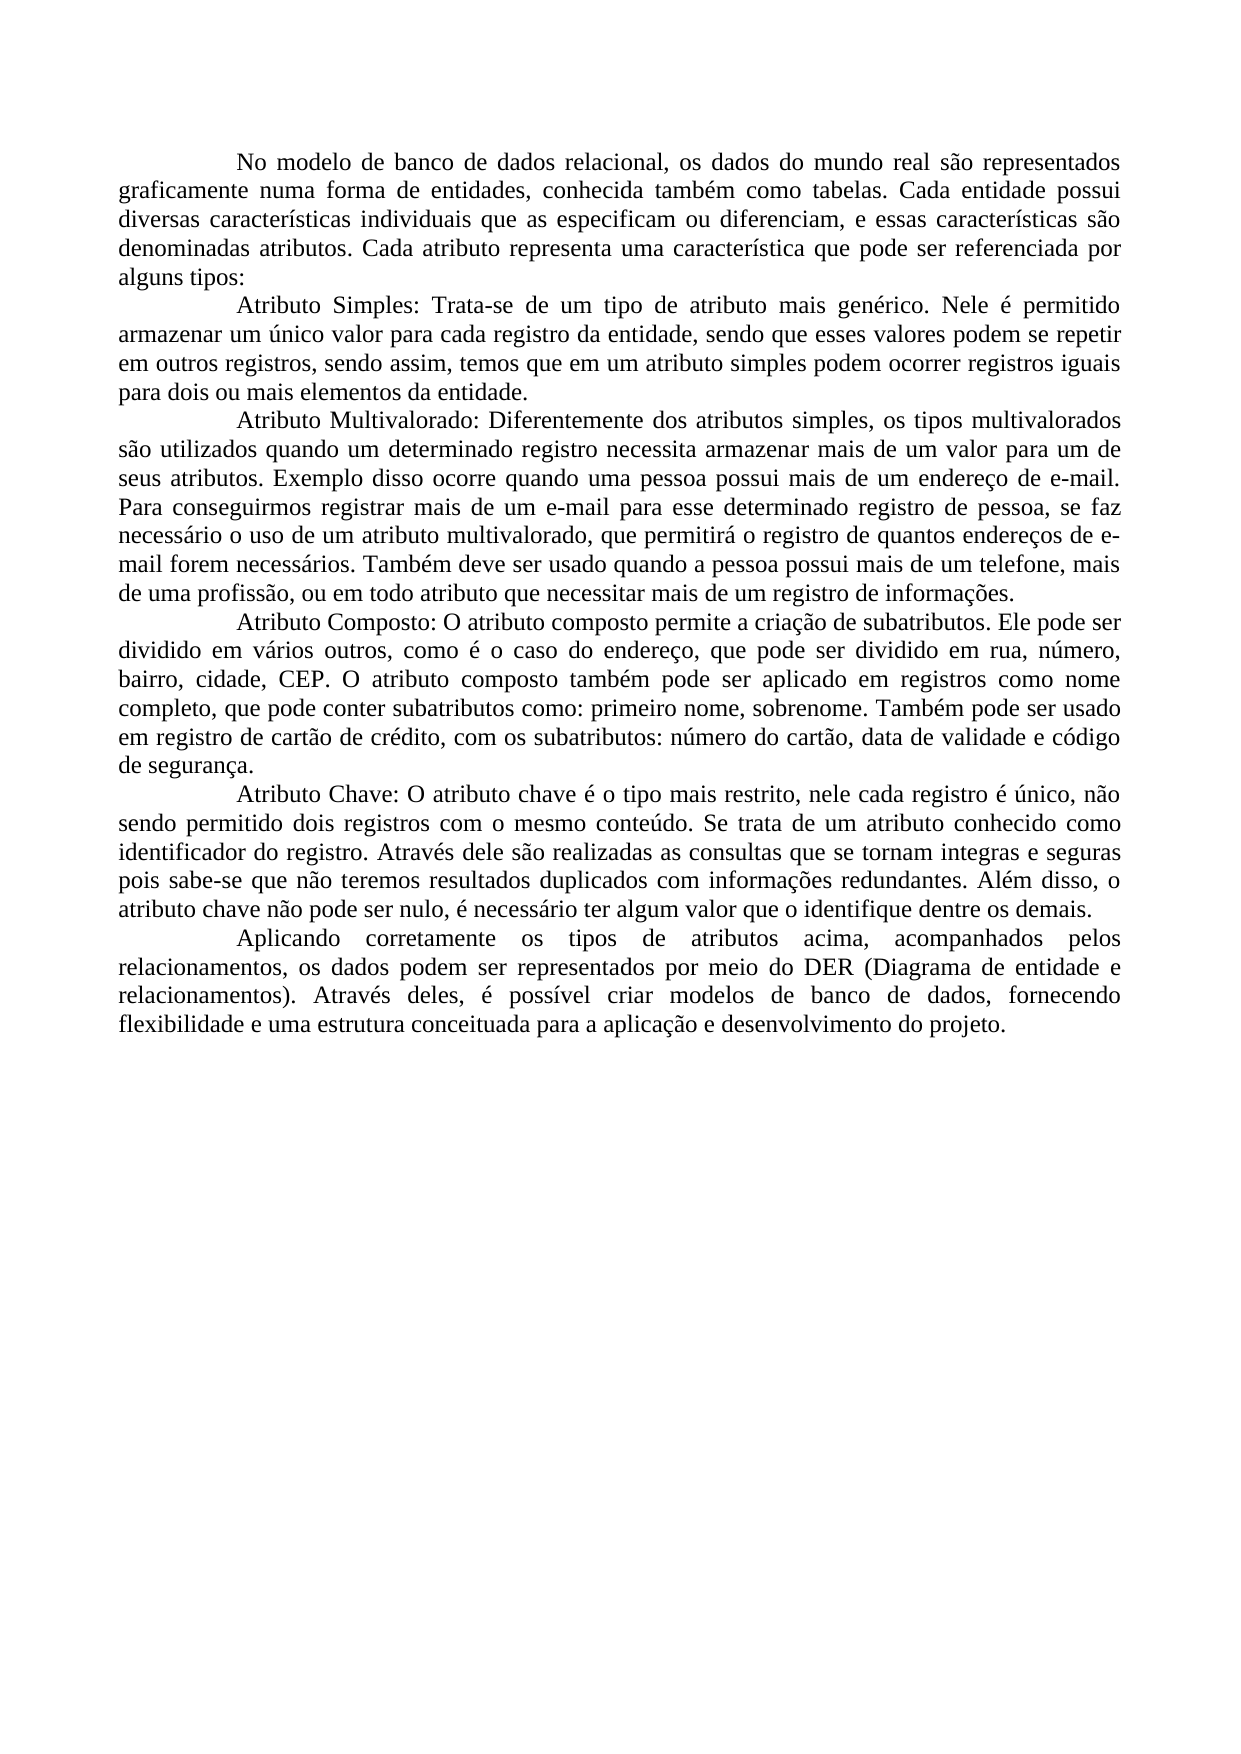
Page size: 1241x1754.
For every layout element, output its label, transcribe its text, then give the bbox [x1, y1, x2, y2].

text Atributo Simples: Trata-se de um tipo de atributo mais genérico. Nele é permitido armazenar um único valor para cada registro da entidade, sendo que esses valores podem se repetir em outros registros, sendo assim, temos que em um atributo simples podem ocorrer registros iguais para dois ou mais elementos da entidade. [118, 291, 1122, 406]
text Atributo Multivalorado: Diferentemente dos atributos simples, os tipos multivalorados são utilizados quando um determinado registro necessita armazenar mais de um valor para um de seus atributos. Exemplo disso ocorre quando uma pessoa possui mais de um endereço de e-mail. Para conseguirmos registrar mais de um e-mail para esse determinado registro de pessoa, se faz necessário o uso de um atributo multivalorado, que permitirá o registro de quantos endereços de e-mail forem necessários. Também deve ser usado quando a pessoa possui mais de um telefone, mais de uma profissão, ou em todo atributo que necessitar mais de um registro de informações. [118, 406, 1122, 607]
text Aplicando corretamente os tipos de atributos acima, acompanhados pelos relacionamentos, os dados podem ser representados por meio do DER (Diagrama de entidade e relacionamentos). Através deles, é possível criar modelos de banco de dados, fornecendo flexibilidade e uma estrutura conceituada para a aplicação e desenvolvimento do projeto. [118, 923, 1122, 1038]
text Atributo Composto: O atributo composto permite a criação de subatributos. Ele pode ser dividido em vários outros, como é o caso do endereço, que pode ser dividido em rua, número, bairro, cidade, CEP. O atributo composto também pode ser aplicado em registros como nome completo, que pode conter subatributos como: primeiro nome, sobrenome. Também pode ser usado em registro de cartão de crédito, com os subatributos: número do cartão, data de validade e código de segurança. [118, 607, 1122, 779]
text Atributo Chave: O atributo chave é o tipo mais restrito, nele cada registro é único, não sendo permitido dois registros com o mesmo conteúdo. Se trata de um atributo conhecido como identificador do registro. Através dele são realizadas as consultas que se tornam integras e seguras pois sabe-se que não teremos resultados duplicados com informações redundantes. Além disso, o atributo chave não pode ser nulo, é necessário ter algum valor que o identifique dentre os demais. [118, 779, 1122, 923]
text No modelo de banco de dados relacional, os dados do mundo real são representados graficamente numa forma de entidades, conhecida também como tabelas. Cada entidade possui diversas características individuais que as especificam ou diferenciam, e essas características são denominadas atributos. Cada atributo representa uma característica que pode ser referenciada por alguns tipos: [118, 147, 1122, 291]
